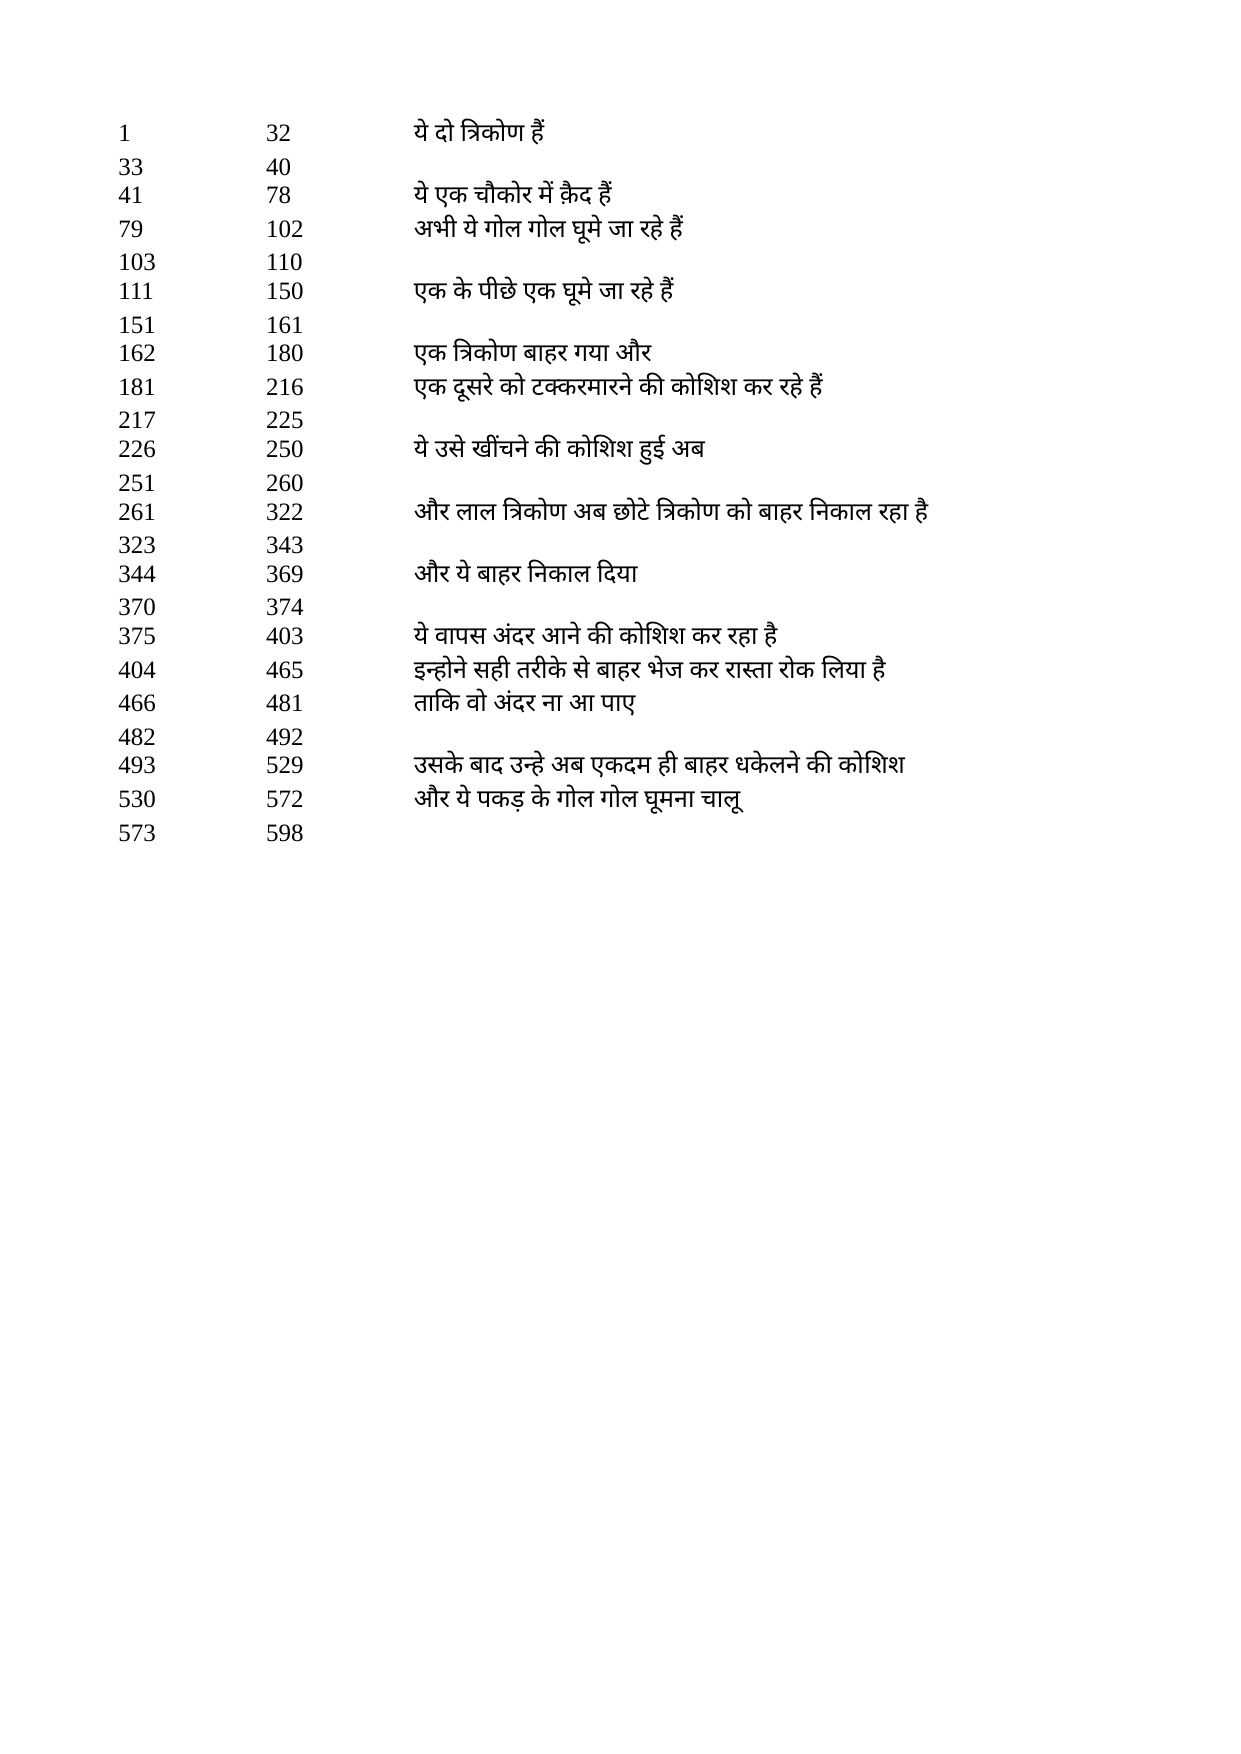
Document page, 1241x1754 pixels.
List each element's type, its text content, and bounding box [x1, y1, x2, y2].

text 482 492 [118, 722, 1122, 751]
text 466 481 ताकि वो अंदर ना आ पाए [118, 688, 1122, 722]
text 41 78 ये एक चौकोर में क़ैद हैं [118, 180, 1122, 214]
text 181 216 एक दूसरे को टक्करमारने की कोशिश कर रहे हैं [118, 372, 1122, 406]
text 1 32 ये दो त्रिकोण हैं [118, 118, 1122, 152]
text 573 598 [118, 818, 1122, 846]
text 530 572 और ये पकड़ के गोल गोल घूमना चालू [118, 784, 1122, 818]
text 111 150 एक के पीछे एक घूमे जा रहे हैं [118, 276, 1122, 310]
text 162 180 एक त्रिकोण बाहर गया और [118, 338, 1122, 372]
text 79 102 अभी ये गोल गोल घूमे जा रहे हैं [118, 214, 1122, 247]
text 370 374 [118, 592, 1122, 621]
text 251 260 [118, 468, 1122, 497]
text 103 110 [118, 247, 1122, 276]
text 323 343 [118, 530, 1122, 559]
text 217 225 [118, 406, 1122, 434]
text 404 465 इन्होने सही तरीके से बाहर भेज कर रास्ता रोक लिया है [118, 655, 1122, 688]
text 344 369 और ये बाहर निकाल दिया [118, 559, 1122, 592]
text 261 322 और लाल त्रिकोण अब छोटे त्रिकोण को बाहर निकाल रहा है [118, 497, 1122, 530]
text 33 40 [118, 152, 1122, 180]
text 493 529 उसके बाद उन्हे अब एकदम ही बाहर धकेलने की कोशिश [118, 751, 1122, 784]
text 226 250 ये उसे खींचने की कोशिश हुई अब [118, 434, 1122, 468]
text 375 403 ये वापस अंदर आने की कोशिश कर रहा है [118, 621, 1122, 655]
text 151 161 [118, 310, 1122, 338]
